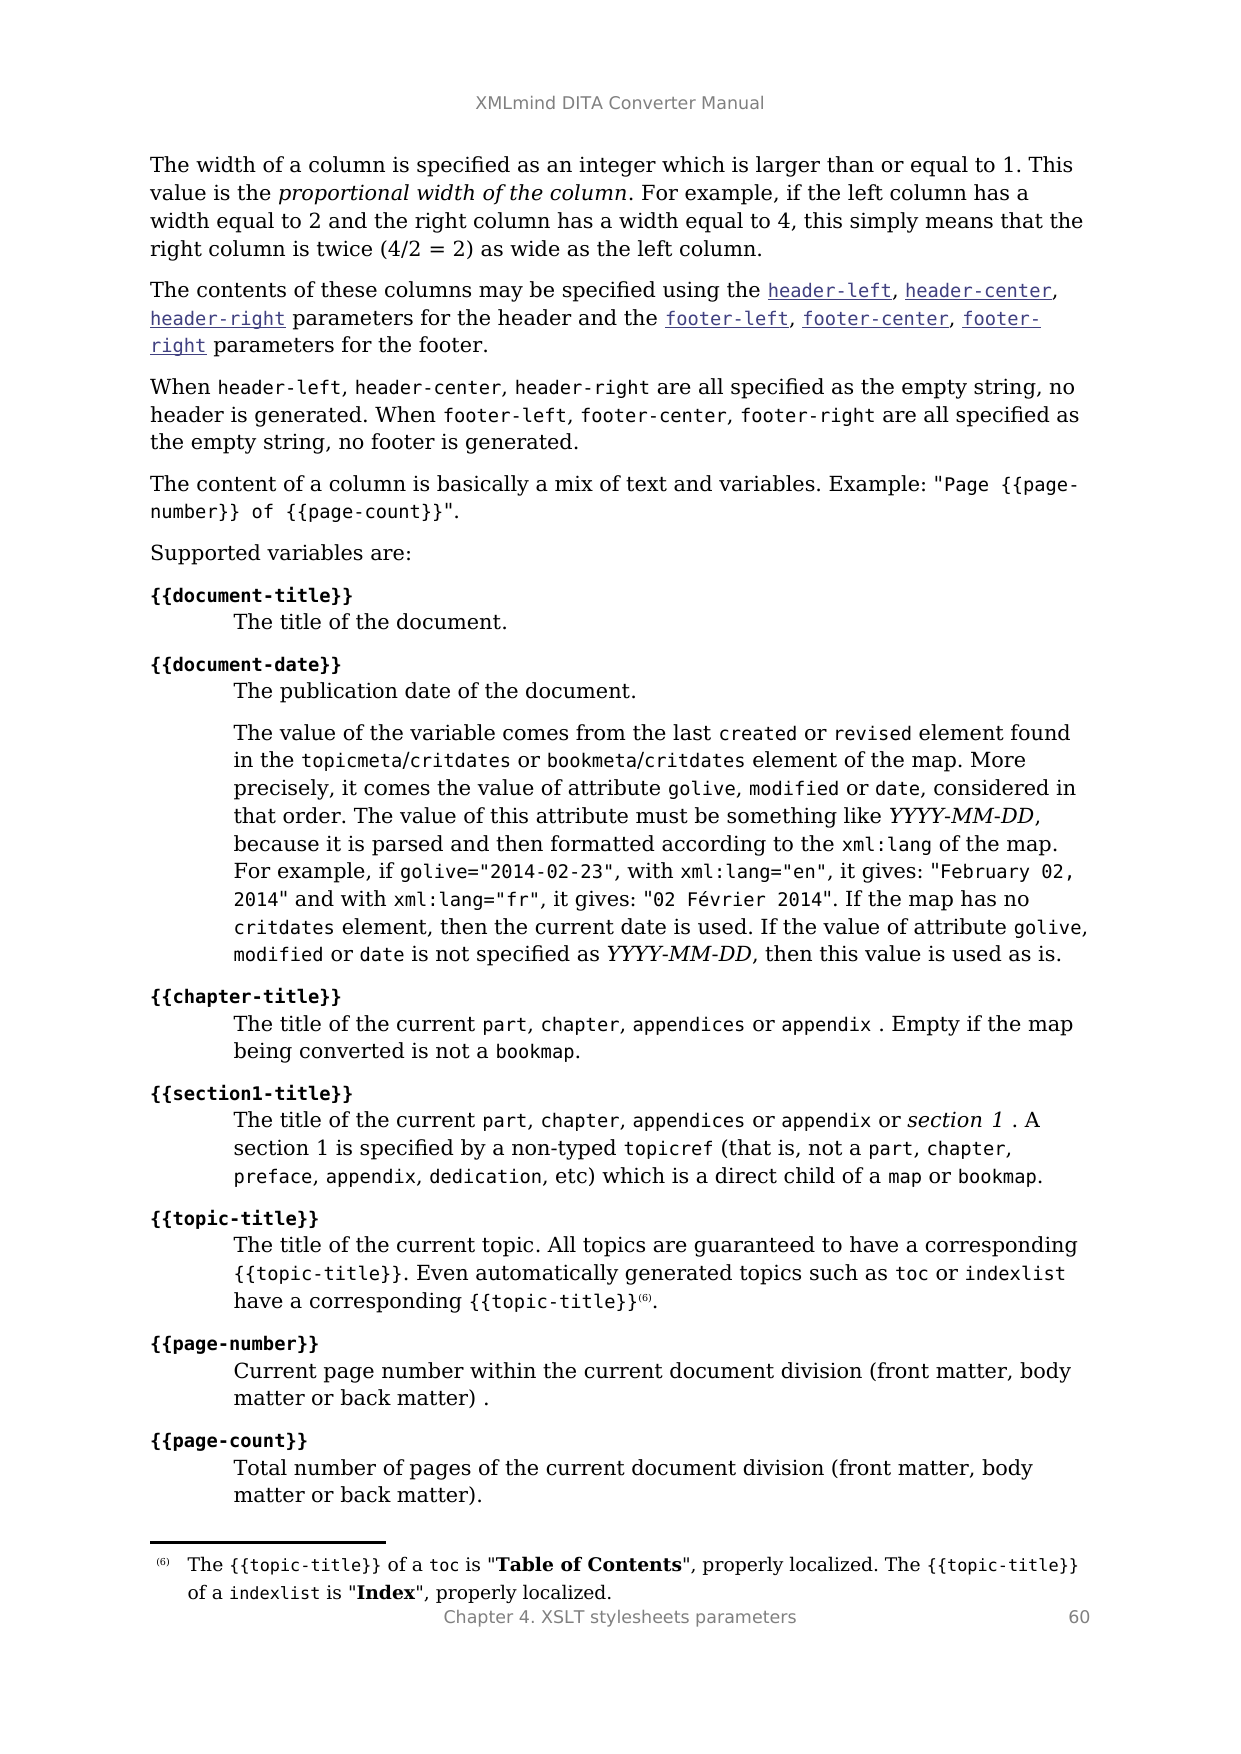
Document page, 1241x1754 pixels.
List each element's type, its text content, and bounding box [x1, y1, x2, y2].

text Supported variables are: [150, 537, 1090, 565]
text The title of the current part, chapter, appendices or appendix or section 1 . A section 1 is specified by a non-typed topicref (that is, not a part, chapter, preface, appendix, dedication, etc) which is a direct child of a map or bookmap. [233, 1105, 1090, 1188]
text The width of a column is specified as an integer which is larger than or equal to 1. This value is the proportional width of the column. For example, if the left column has a width equal to 2 and the right column has a width equal to 4, this simply means that the right column is twice (4/2 = 2) as wide as the left column. [150, 150, 1090, 261]
text {{topic-title}} [150, 1202, 1090, 1229]
text The content of a column is basically a mix of text and variables. Example: "Page {{page-number}} of {{page-count}}". [150, 468, 1090, 524]
text {{chapter-title}} [150, 980, 1090, 1008]
text The title of the current topic. All topics are guaranteed to have a corresponding {{topic-title}}. Even automatically generated topics such as toc or indexlist have a corresponding {{topic-title}}(6). [233, 1229, 1090, 1314]
text The publication date of the document. [233, 676, 1090, 703]
text The title of the current part, chapter, appendices or appendix . Empty if the map being converted is not a bookmap. [233, 1008, 1090, 1063]
text Total number of pages of the current document division (front matter, body matter or back matter). [233, 1452, 1090, 1507]
text The value of the variable comes from the last created or revised element found in the topicmeta/critdates or bookmeta/critdates element of the map. More precisely, it comes the value of attribute golive, modified or date, considered in that order. The value of this attribute must be something like YYYY-MM-DD, because it is parsed and then formatted according to the xml:lang of the map. For example, if golive="2014-02-23", with xml:lang="en", it gives: "February 02, 2014" and with xml:lang="fr", it gives: "02 Février 2014". If the map has no critdates element, then the current date is used. If the value of attribute golive, modified or date is not specified as YYYY-MM-DD, then this value is used as is. [233, 717, 1090, 967]
text Current page number within the current document division (front matter, body matter or back matter) . [233, 1355, 1090, 1411]
text {{document-title}} [150, 579, 1090, 607]
text When header-left, header-center, header-right are all specified as the empty string, no header is generated. When footer-left, footer-center, footer-right are all specified as the empty string, no footer is generated. [150, 371, 1090, 454]
text The contents of these columns may be specified using the header-left, header-center, header-right parameters for the header and the footer-left, footer-center, footer-right parameters for the footer. [150, 274, 1090, 358]
text {{document-date}} [150, 648, 1090, 676]
text {{page-count}} [150, 1424, 1090, 1452]
text The title of the document. [233, 607, 1090, 634]
text (6) The {{topic-title}} of a toc is "Table of Contents", properly localized. The {{topic-title}} of a indexlist is "Index", properly localized. [150, 1548, 1090, 1604]
text {{section1-title}} [150, 1077, 1090, 1105]
text {{page-number}} [150, 1327, 1090, 1355]
